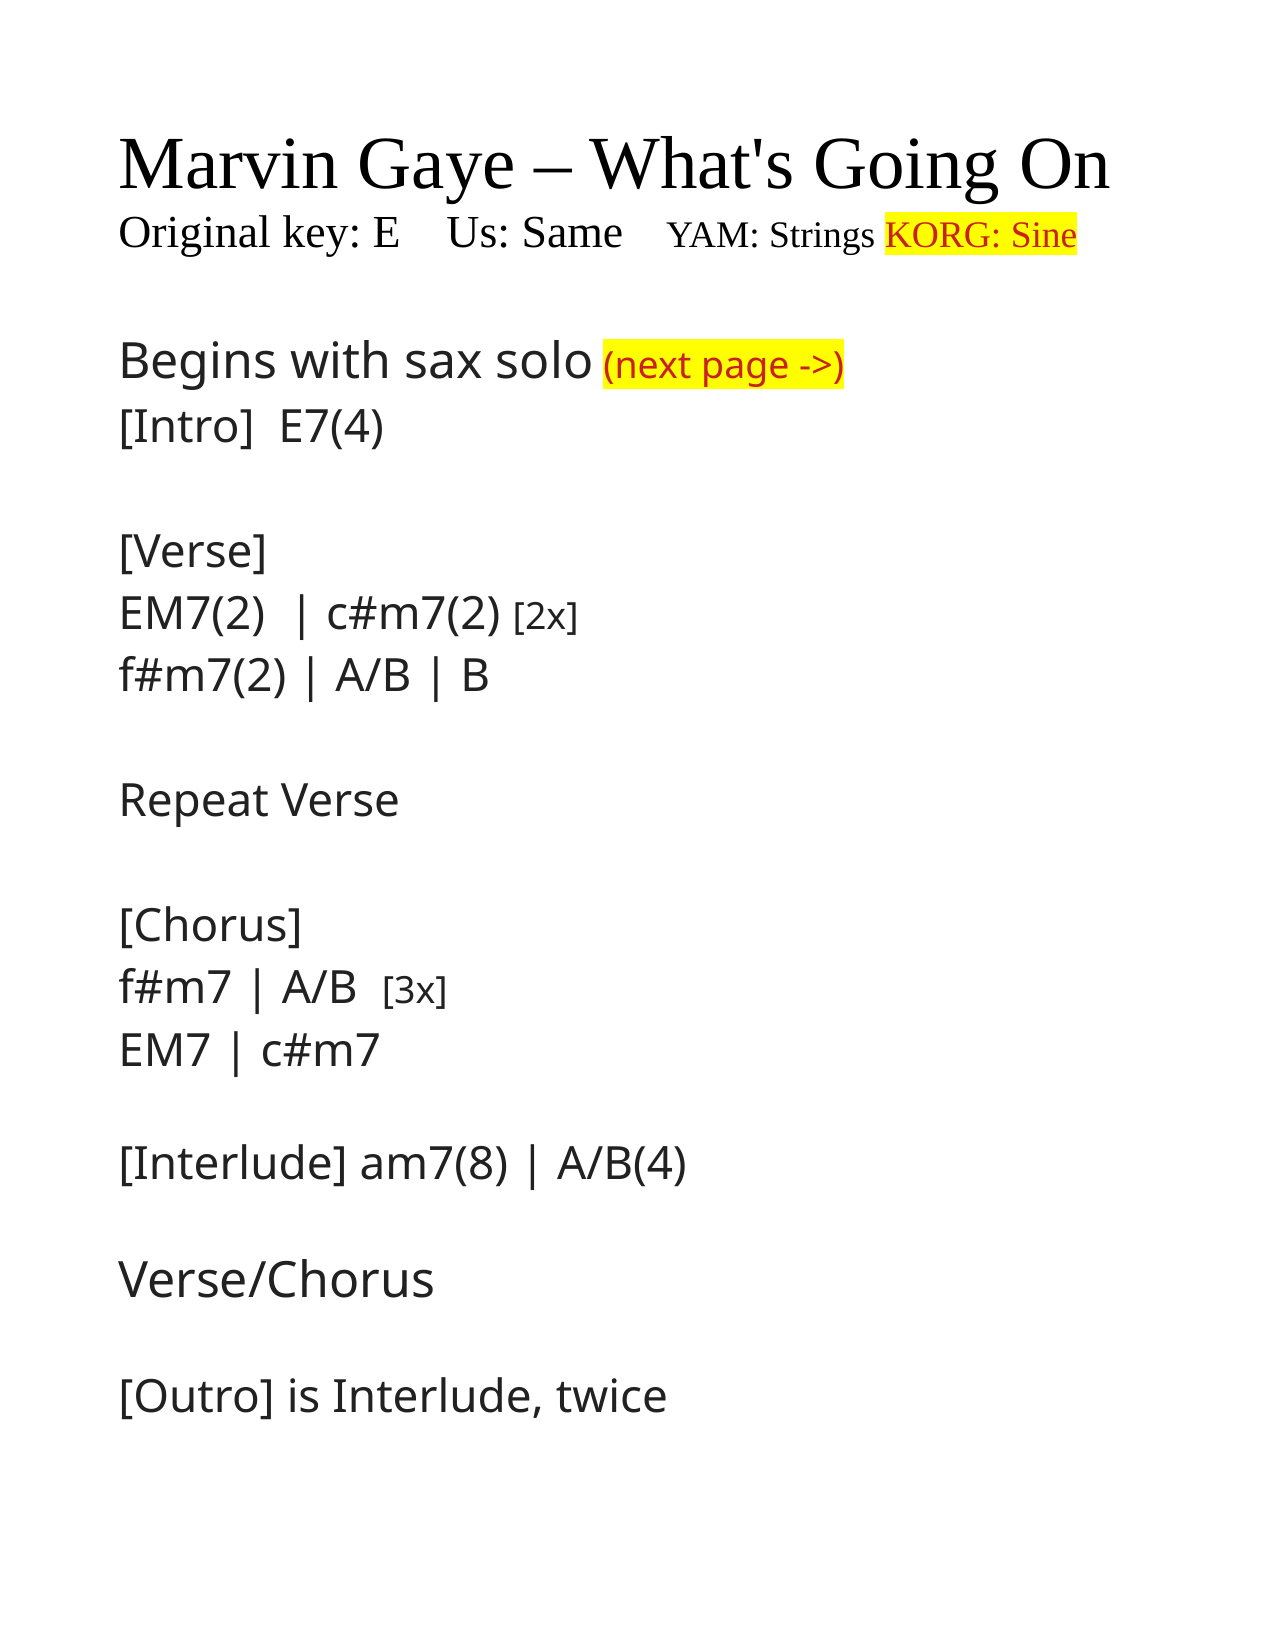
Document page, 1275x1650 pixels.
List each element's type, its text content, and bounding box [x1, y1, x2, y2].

text [Intro] E7(4) [118, 393, 1157, 456]
text Repeat Verse [118, 768, 1157, 830]
text [Interlude] am7(8) | A/B(4) [118, 1131, 1157, 1193]
text f#m7(2) | A/B | B [118, 643, 1157, 705]
text [Outro] is Interlude, twice [118, 1363, 1157, 1426]
text Marvin Gaye – What's Going On [118, 118, 1157, 204]
text Verse/Chorus [118, 1244, 1157, 1312]
text [Chorus] [118, 892, 1157, 955]
text EM7 | c#m7 [118, 1017, 1157, 1080]
text Begins with sax solo (next page ->) [118, 325, 1157, 393]
text Original key: E Us: Same YAM: Strings KORG: Sine [118, 204, 1157, 257]
text [Verse] [118, 518, 1157, 581]
text f#m7 | A/B [3x] [118, 955, 1157, 1017]
text EM7(2) | c#m7(2) [2x] [118, 581, 1157, 643]
